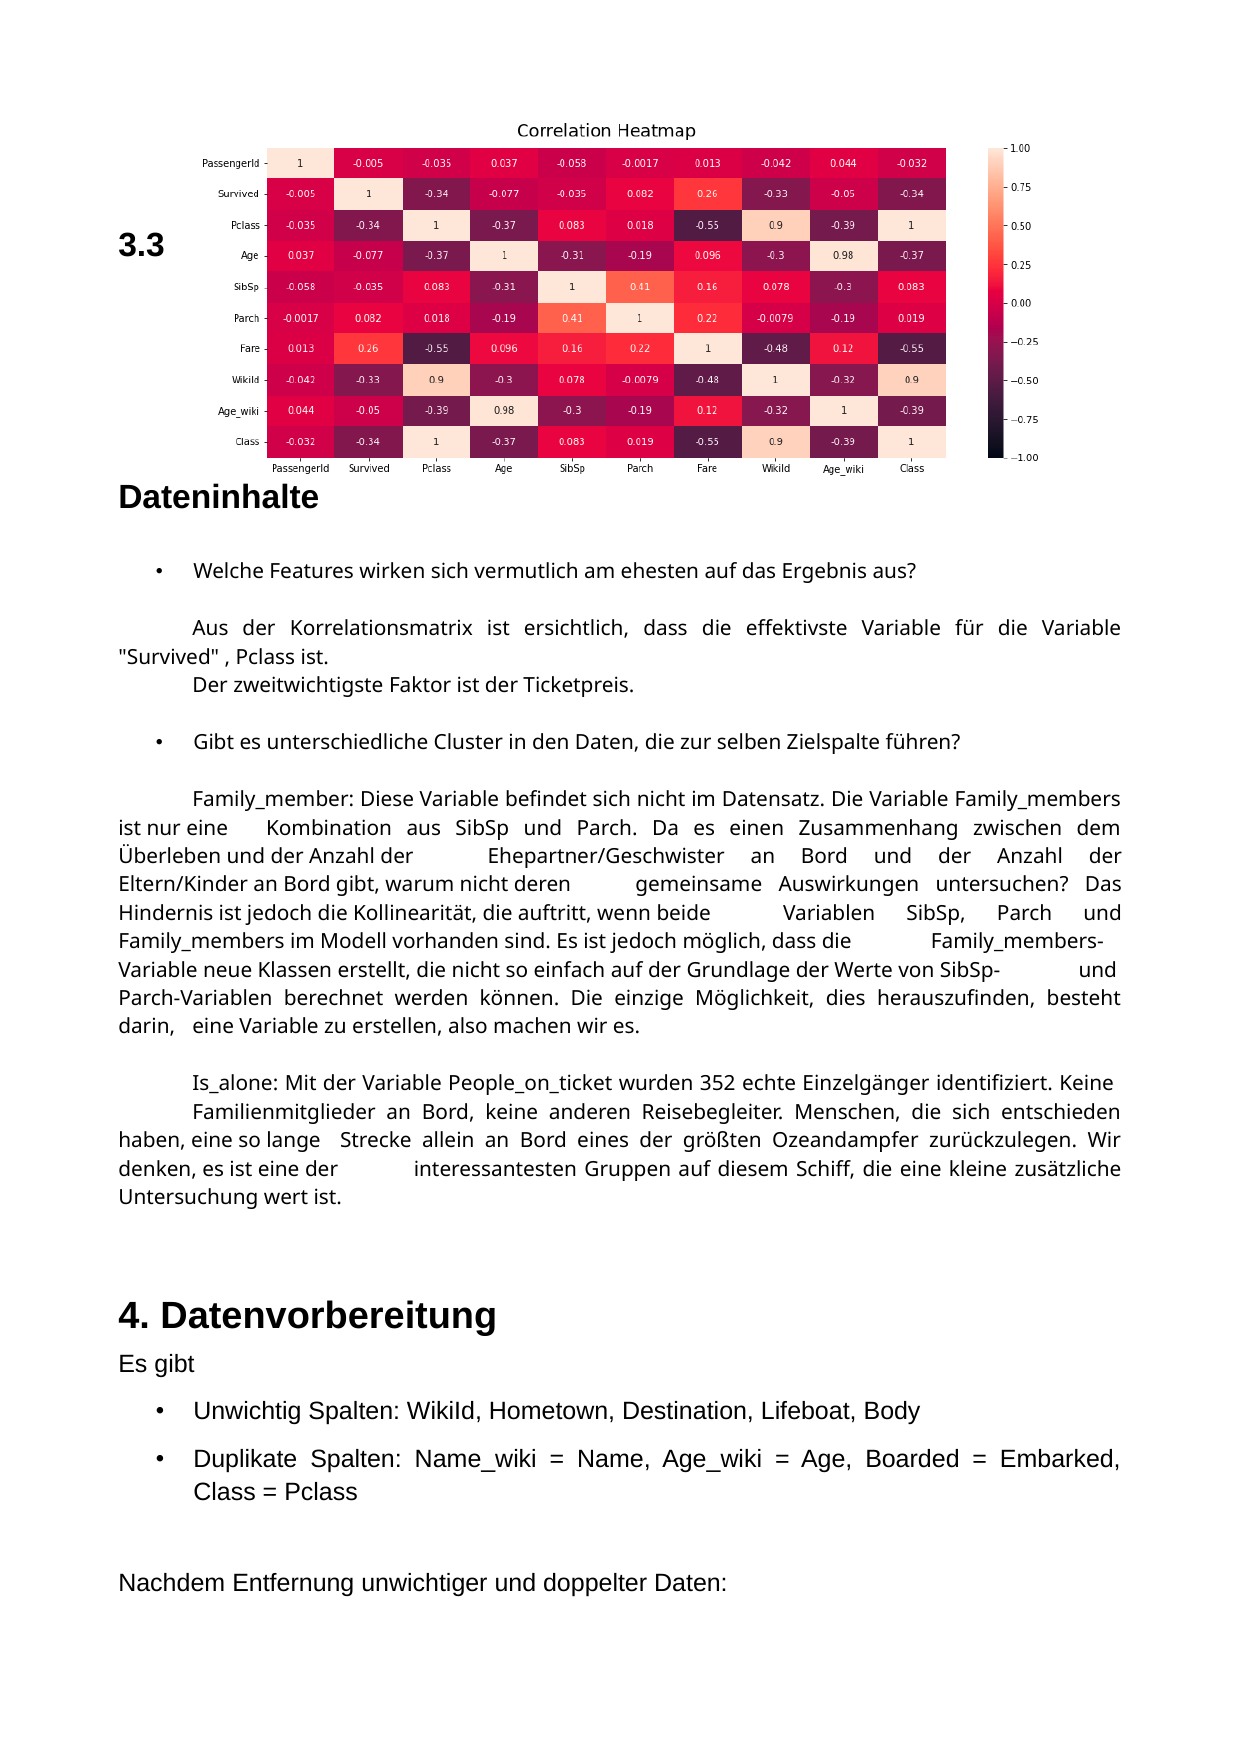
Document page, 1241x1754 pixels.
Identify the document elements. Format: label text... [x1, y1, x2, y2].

text Aus der Korrelationsmatrix ist ersichtlich, dass die effektivste Variable für die Variable "Survived" , Pclass ist. [118, 613, 1122, 670]
picture [198, 118, 1042, 477]
text Family_member: Diese Variable befindet sich nicht im Datensatz. Die Variable Family_members ist nur eine Kombination aus SibSp und Parch. Da es einen Zusammenhang zwischen dem Überleben und der Anzahl der Ehepartner/Geschwister an Bord und der Anzahl der Eltern/Kinder an Bord gibt, warum nicht deren gemeinsame Auswirkungen untersuchen? Das Hindernis ist jedoch die Kollinearität, die auftritt, wenn beide Variablen SibSp, Parch und Family_members im Modell vorhanden sind. Es ist jedoch möglich, dass die Family_members-Variable neue Klassen erstellt, die nicht so einfach auf der Grundlage der Werte von SibSp- und Parch-Variablen berechnet werden können. Die einzige Möglichkeit, dies herauszufinden, besteht darin, eine Variable zu erstellen, also machen wir es. [118, 784, 1122, 1040]
list Welche Features wirken sich vermutlich am ehesten auf das Ergebnis aus? [156, 557, 1122, 585]
list Gibt es unterschiedliche Cluster in den Daten, die zur selben Zielspalte führen? [156, 727, 1122, 756]
text Es gibt [118, 1349, 1122, 1377]
subtitle 4. Datenvorbereitung [118, 1293, 1122, 1336]
list Unwichtig Spalten: WikiId, Hometown, Destination, Lifeboat, Body [156, 1396, 1122, 1425]
text Nachdem Entfernung unwichtiger und doppelter Daten: [118, 1568, 1122, 1597]
text Der zweitwichtigste Faktor ist der Ticketpreis. [118, 670, 1122, 699]
text Is_alone: Mit der Variable People_on_ticket wurden 352 echte Einzelgänger identifiziert. Keine Familienmitglieder an Bord, keine anderen Reisebegleiter. Menschen, die sich entschieden haben, eine so lange Strecke allein an Bord eines der größten Ozeandampfer zurückzulegen. Wir denken, es ist eine der interessantesten Gruppen auf diesem Schiff, die eine kleine zusätzliche Untersuchung wert ist. [118, 1068, 1122, 1211]
subtitle 3.3 Dateninhalte [118, 225, 1122, 515]
list Duplikate Spalten: Name_wiki = Name, Age_wiki = Age, Boarded = Embarked, Class = Pclass [156, 1444, 1122, 1506]
